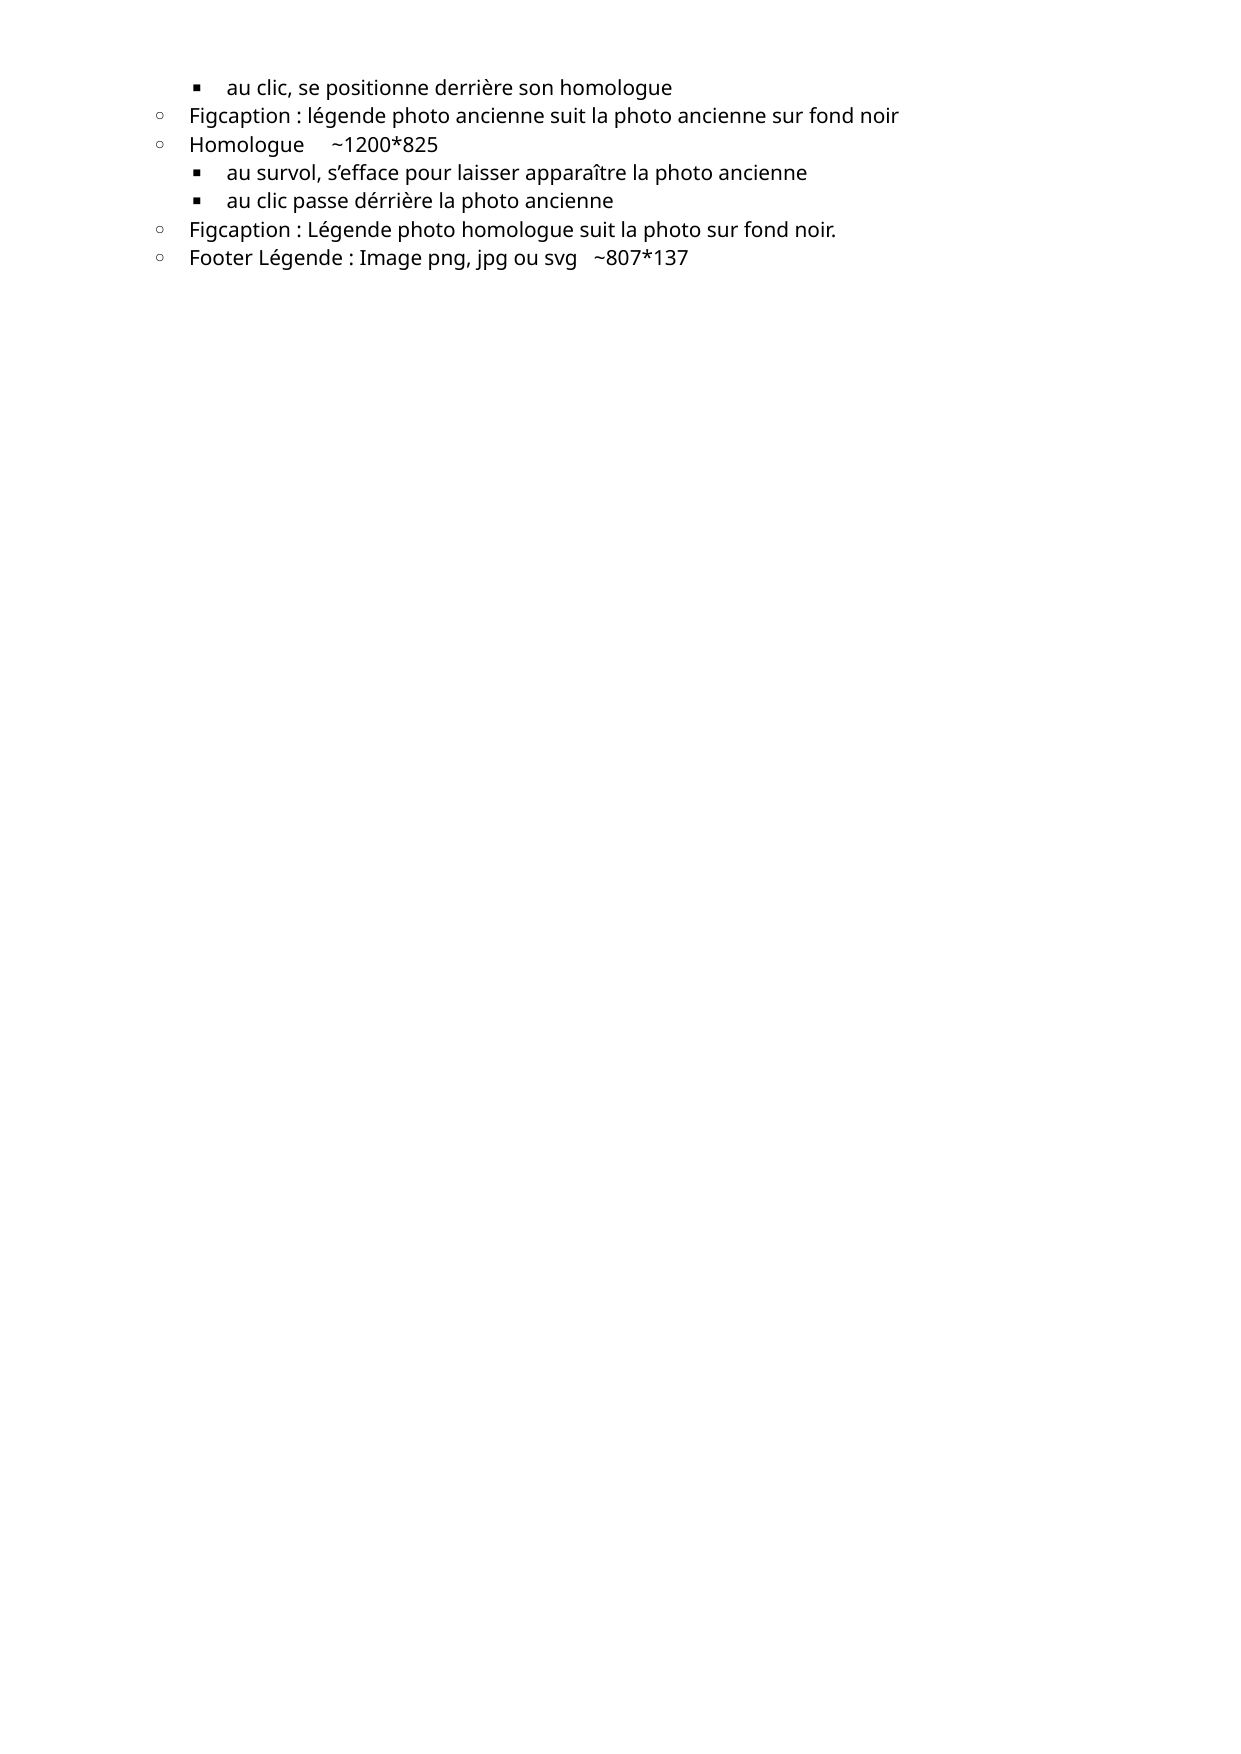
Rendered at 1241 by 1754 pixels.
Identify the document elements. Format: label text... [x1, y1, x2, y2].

list au clic, se positionne derrière son homologue [189, 73, 1146, 101]
list au clic passe dérrière la photo ancienne [189, 187, 1146, 215]
list au survol, s’efface pour laisser apparaître la photo ancienne [189, 158, 1146, 187]
list Figcaption : légende photo ancienne suit la photo ancienne sur fond noir [151, 101, 1146, 130]
list Figcaption : Légende photo homologue suit la photo sur fond noir. [151, 215, 1146, 243]
list Homologue ~1200*825 [151, 130, 1146, 158]
list Footer Légende : Image png, jpg ou svg ~807*137 [151, 243, 1146, 272]
